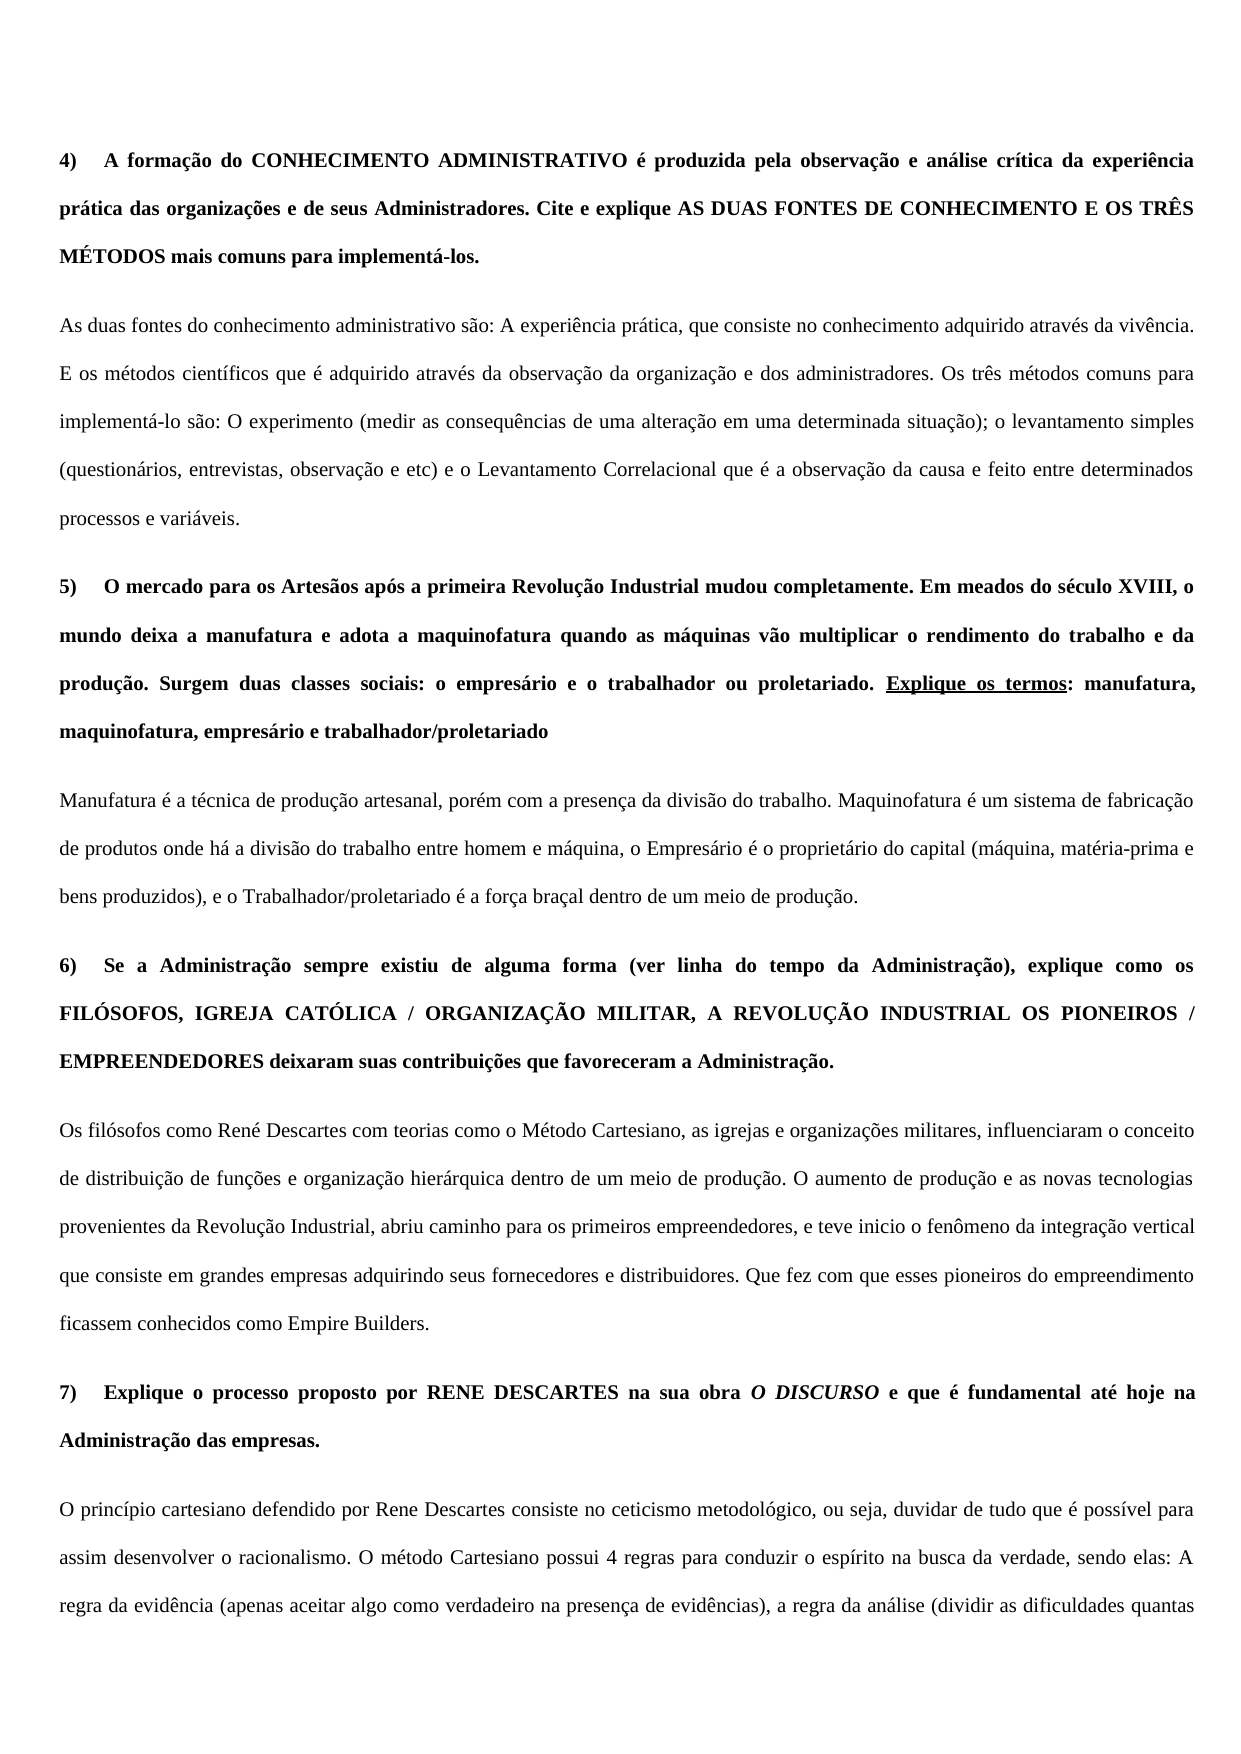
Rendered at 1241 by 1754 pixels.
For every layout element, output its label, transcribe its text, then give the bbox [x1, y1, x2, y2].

list Manufatura é a técnica de produção artesanal, porém com a presença da divisão do trabalho. Maquinofatura é um sistema de fabricação de produtos onde há a divisão do trabalho entre homem e máquina, o Empresário é o proprietário do capital (máquina, matéria-prima e bens produzidos), e o Trabalhador/proletariado é a força braçal dentro de um meio de produção. [59, 788, 1196, 908]
list A formação do CONHECIMENTO ADMINISTRATIVO é produzida pela observação e análise crítica da experiência prática das organizações e de seus Administradores. Cite e explique AS DUAS FONTES DE CONHECIMENTO E OS TRÊS MÉTODOS mais comuns para implementá-los. [59, 148, 1196, 268]
list Explique o processo proposto por RENE DESCARTES na sua obra O DISCURSO e que é fundamental até hoje na Administração das empresas. [59, 1379, 1196, 1452]
list As duas fontes do conhecimento administrativo são: A experiência prática, que consiste no conhecimento adquirido através da vivência. E os métodos científicos que é adquirido através da observação da organização e dos administradores. Os três métodos comuns para implementá-lo são: O experimento (medir as consequências de uma alteração em uma determinada situação); o levantamento simples (questionários, entrevistas, observação e etc) e o Levantamento Correlacional que é a observação da causa e feito entre determinados processos e variáveis. [59, 313, 1196, 529]
list O mercado para os Artesãos após a primeira Revolução Industrial mudou completamente. Em meados do século XVIII, o mundo deixa a manufatura e adota a maquinofatura quando as máquinas vão multiplicar o rendimento do trabalho e da produção. Surgem duas classes sociais: o empresário e o trabalhador ou proletariado. Explique os termos: manufatura, maquinofatura, empresário e trabalhador/proletariado [59, 574, 1196, 743]
list O princípio cartesiano defendido por Rene Descartes consiste no ceticismo metodológico, ou seja, duvidar de tudo que é possível para assim desenvolver o racionalismo. O método Cartesiano possui 4 regras para conduzir o espírito na busca da verdade, sendo elas: A regra da evidência (apenas aceitar algo como verdadeiro na presença de evidências), a regra da análise (dividir as dificuldades quantas [59, 1497, 1196, 1617]
list Os filósofos como René Descartes com teorias como o Método Cartesiano, as igrejas e organizações militares, influenciaram o conceito de distribuição de funções e organização hierárquica dentro de um meio de produção. O aumento de produção e as novas tecnologias provenientes da Revolução Industrial, abriu caminho para os primeiros empreendedores, e teve inicio o fenômeno da integração vertical que consiste em grandes empresas adquirindo seus fornecedores e distribuidores. Que fez com que esses pioneiros do empreendimento ficassem conhecidos como Empire Builders. [59, 1118, 1196, 1335]
list Se a Administração sempre existiu de alguma forma (ver linha do tempo da Administração), explique como os FILÓSOFOS, IGREJA CATÓLICA / ORGANIZAÇÃO MILITAR, A REVOLUÇÃO INDUSTRIAL OS PIONEIROS / EMPREENDEDORES deixaram suas contribuições que favoreceram a Administração. [59, 953, 1196, 1073]
